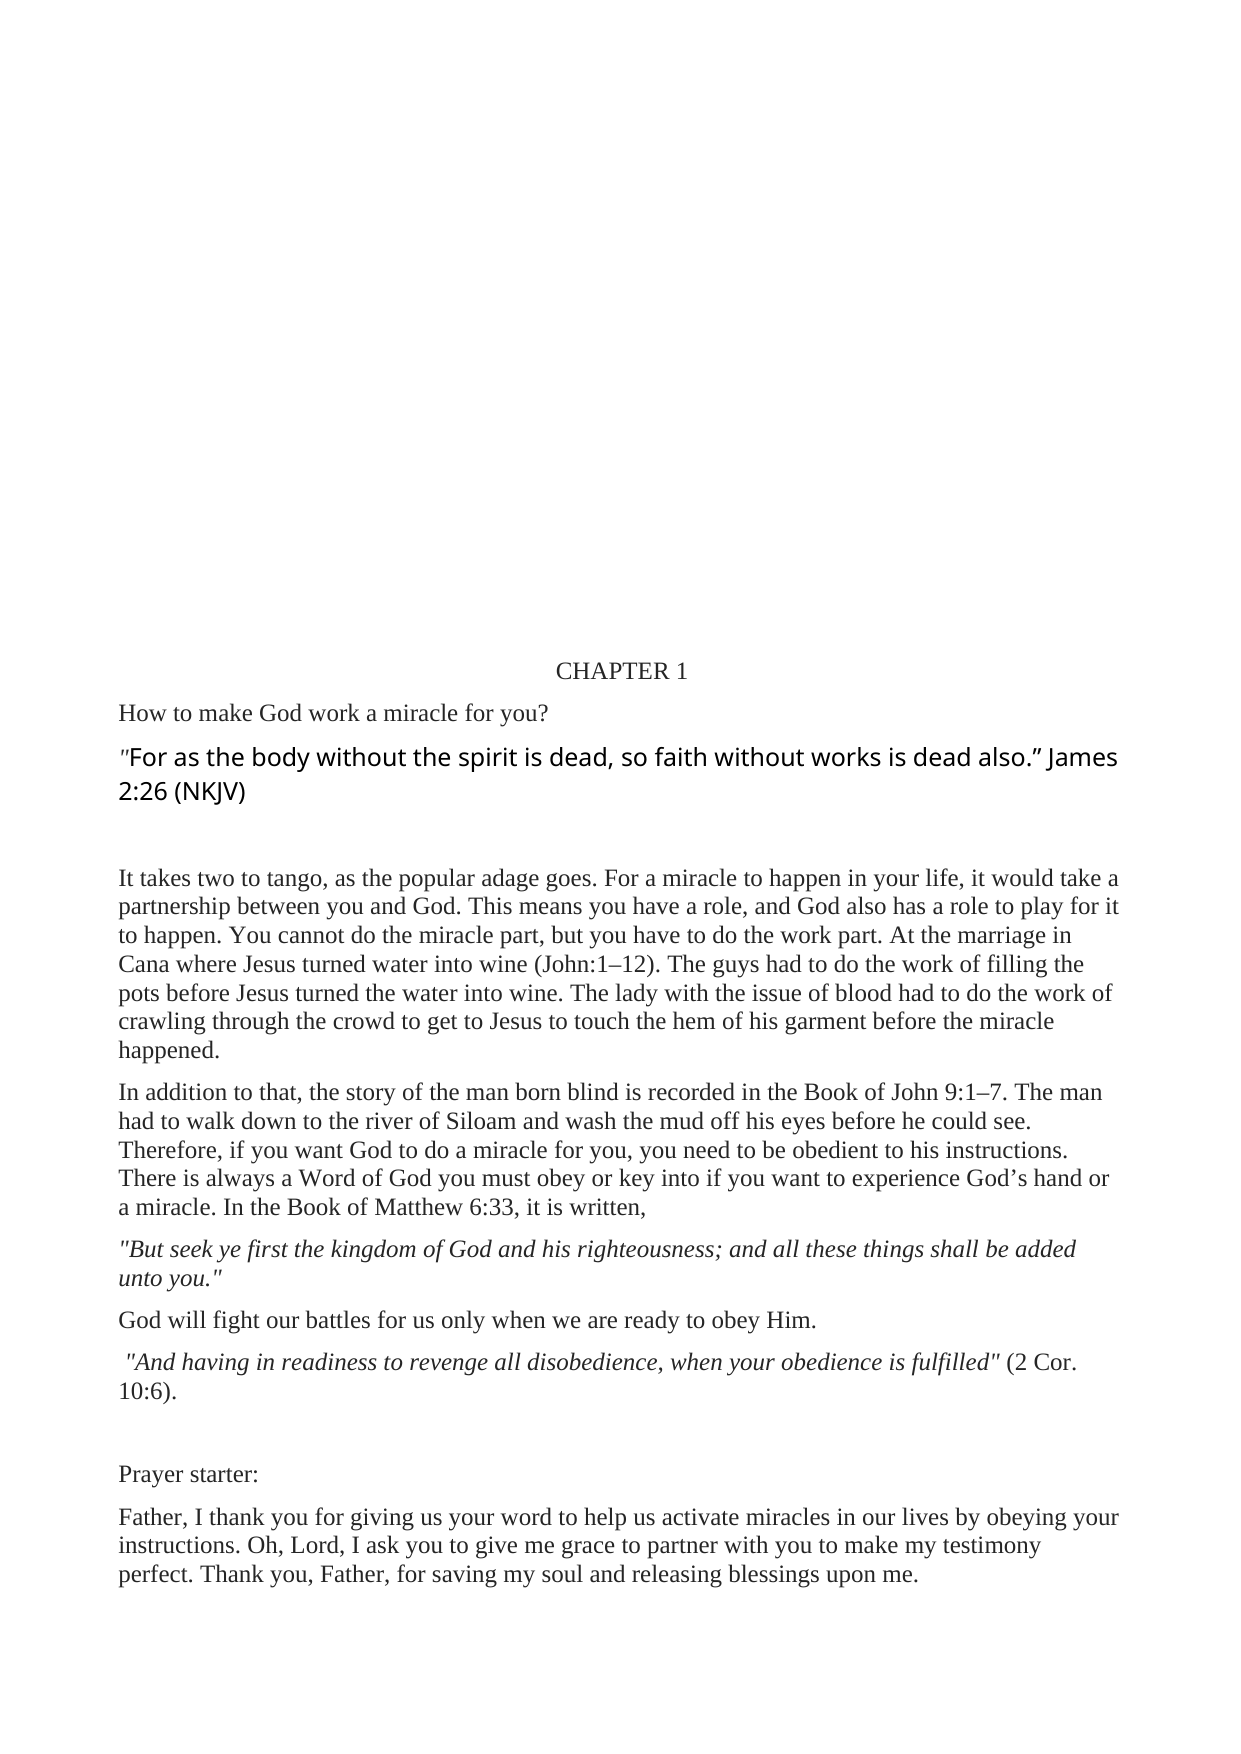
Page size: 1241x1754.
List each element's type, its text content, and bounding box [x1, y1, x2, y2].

text Prayer starter: [118, 1459, 1122, 1488]
text In addition to that, the story of the man born blind is recorded in the Book of John 9:1–7. The man had to walk down to the river of Siloam and wash the mud off his eyes before he could see. Therefore, if you want God to do a miracle for you, you need to be obedient to his instructions. There is always a Word of God you must obey or key into if you want to experience God’s hand or a miracle. In the Book of Matthew 6:33, it is written, [118, 1077, 1122, 1221]
text God will fight our battles for us only when we are ready to obey Him. [118, 1305, 1122, 1334]
text How to make God work a miracle for you? [118, 698, 1122, 727]
text "And having in readiness to revenge all disobedience, when your obedience is fulfilled" (2 Cor. 10:6). [118, 1347, 1122, 1405]
text It takes two to tango, as the popular adage goes. For a miracle to happen in your life, it would take a partnership between you and God. This means you have a role, and God also has a role to play for it to happen. You cannot do the miracle part, but you have to do the work part. At the marriage in Cana where Jesus turned water into wine (John:1–12). The guys had to do the work of filling the pots before Jesus turned the water into wine. The lady with the issue of blood had to do the work of crawling through the crowd to get to Jesus to touch the hem of his garment before the miracle happened. [118, 863, 1122, 1064]
text Father, I thank you for giving us your word to help us activate miracles in our lives by obeying your instructions. Oh, Lord, I ask you to give me grace to partner with you to make my testimony perfect. Thank you, Father, for saving my soul and releasing blessings upon me. [118, 1502, 1122, 1588]
text "For as the body without the spirit is dead, so faith without works is dead also.” James 2:26 (NKJV) [118, 740, 1122, 808]
text CHAPTER 1 [118, 656, 1122, 684]
text "But seek ye first the kingdom of God and his righteousness; and all these things shall be added unto you." [118, 1234, 1122, 1292]
